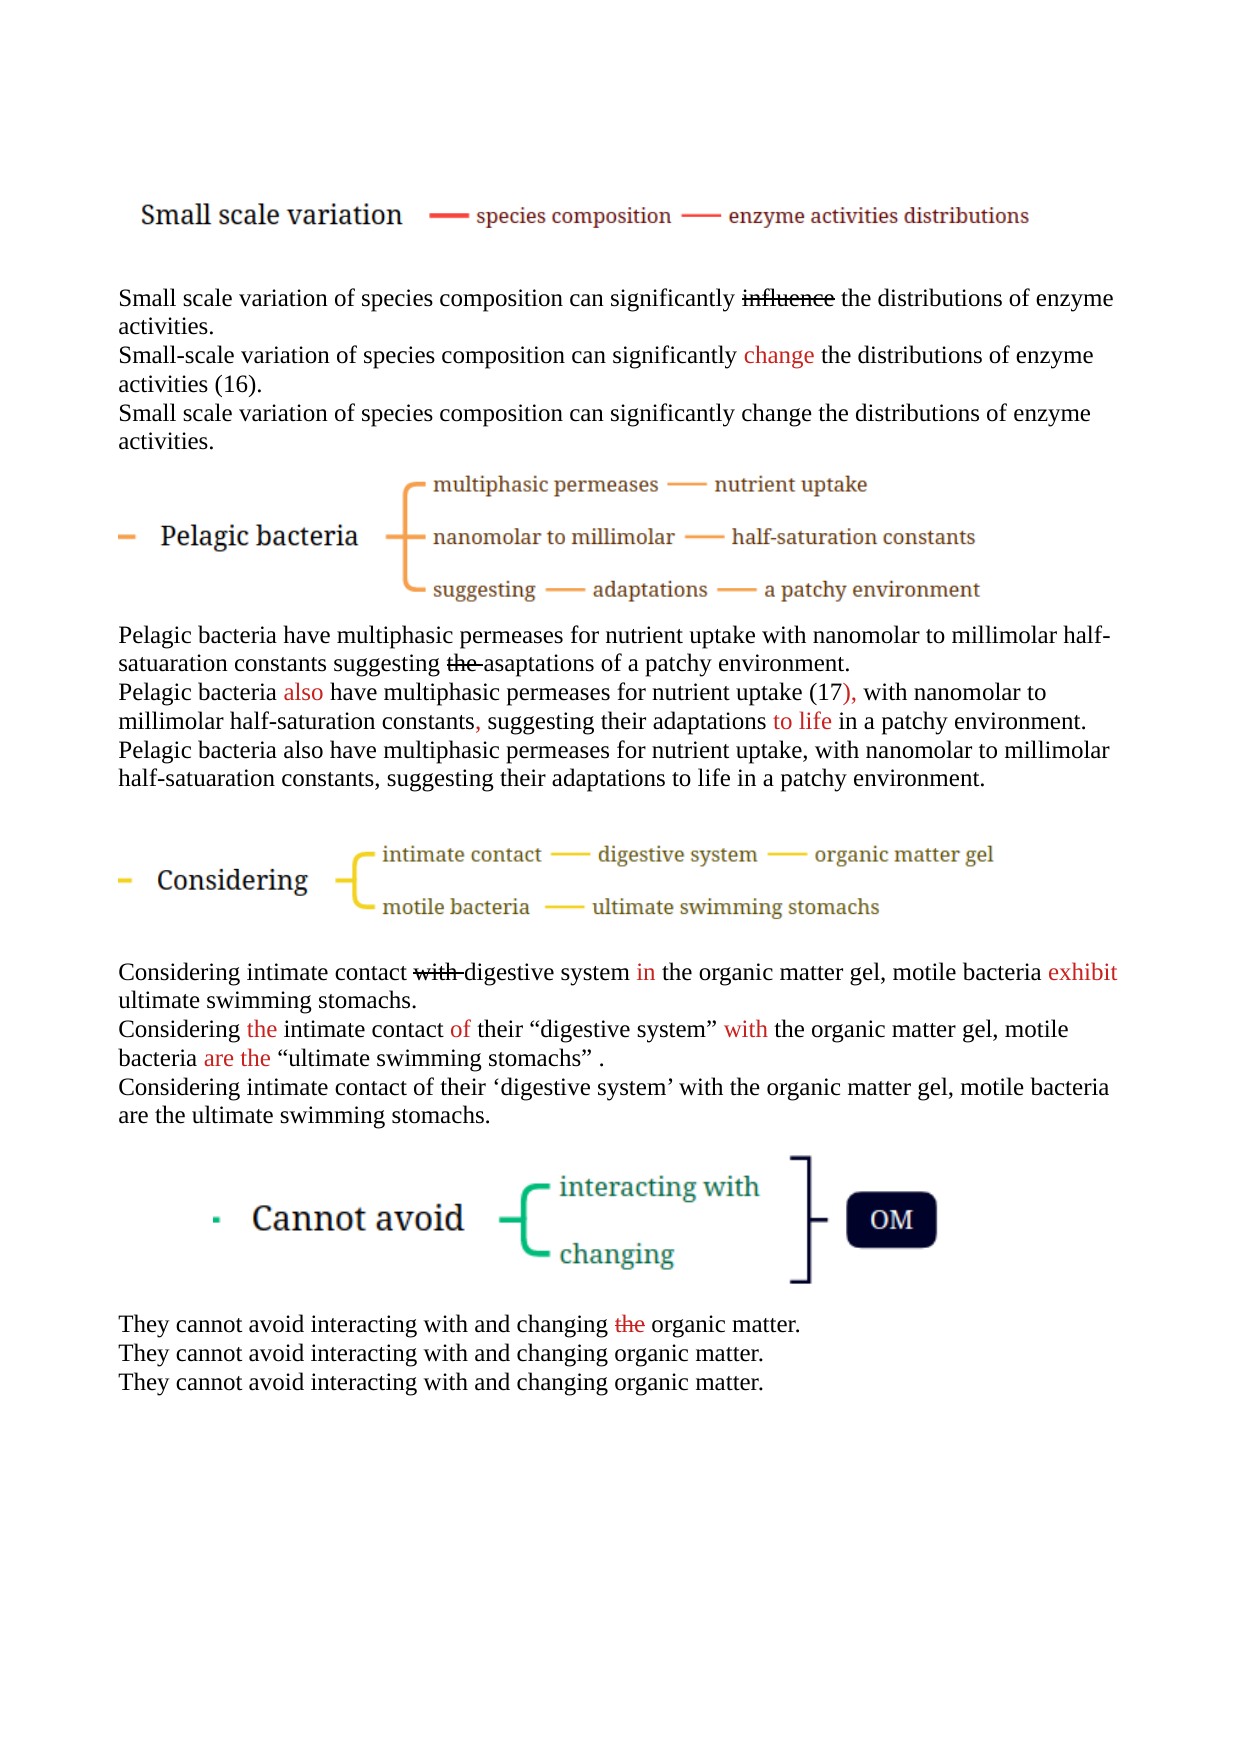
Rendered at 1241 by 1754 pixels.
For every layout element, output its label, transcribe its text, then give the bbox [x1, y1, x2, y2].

text Considering intimate contact with digestive system in the organic matter gel, motile bacteria exhibit ultimate swimming stomachs. [118, 957, 1122, 1014]
text Small scale variation of species composition can significantly change the distributions of enzyme activities. [118, 398, 1122, 455]
picture [118, 792, 1123, 957]
text They cannot avoid interacting with and changing organic matter. [118, 1338, 1122, 1367]
text They cannot avoid interacting with and changing organic matter. [118, 1367, 1122, 1395]
picture [118, 118, 1123, 283]
text They cannot avoid interacting with and changing the organic matter. [118, 1129, 1122, 1338]
text Small-scale variation of species composition can significantly change the distributions of enzyme activities (16). [118, 340, 1122, 398]
text Small scale variation of species composition can significantly influence the distributions of enzyme activities. [118, 283, 1122, 340]
text Pelagic bacteria also have multiphasic permeases for nutrient uptake (17), with nanomolar to millimolar half-saturation constants, suggesting their adaptations to life in a patchy environment. [118, 677, 1122, 735]
text Considering the intimate contact of their “digestive system” with the organic matter gel, motile bacteria are the “ultimate swimming stomachs” . [118, 1014, 1122, 1072]
picture [213, 1129, 1028, 1309]
picture [118, 455, 1123, 620]
text Pelagic bacteria also have multiphasic permeases for nutrient uptake, with nanomolar to millimolar half-satuaration constants, suggesting their adaptations to life in a patchy environment. [118, 735, 1122, 792]
text Considering intimate contact of their ‘digestive system’ with the organic matter gel, motile bacteria are the ultimate swimming stomachs. [118, 1072, 1122, 1129]
text Pelagic bacteria have multiphasic permeases for nutrient uptake with nanomolar to millimolar half-satuaration constants suggesting the asaptations of a patchy environment. [118, 620, 1122, 677]
